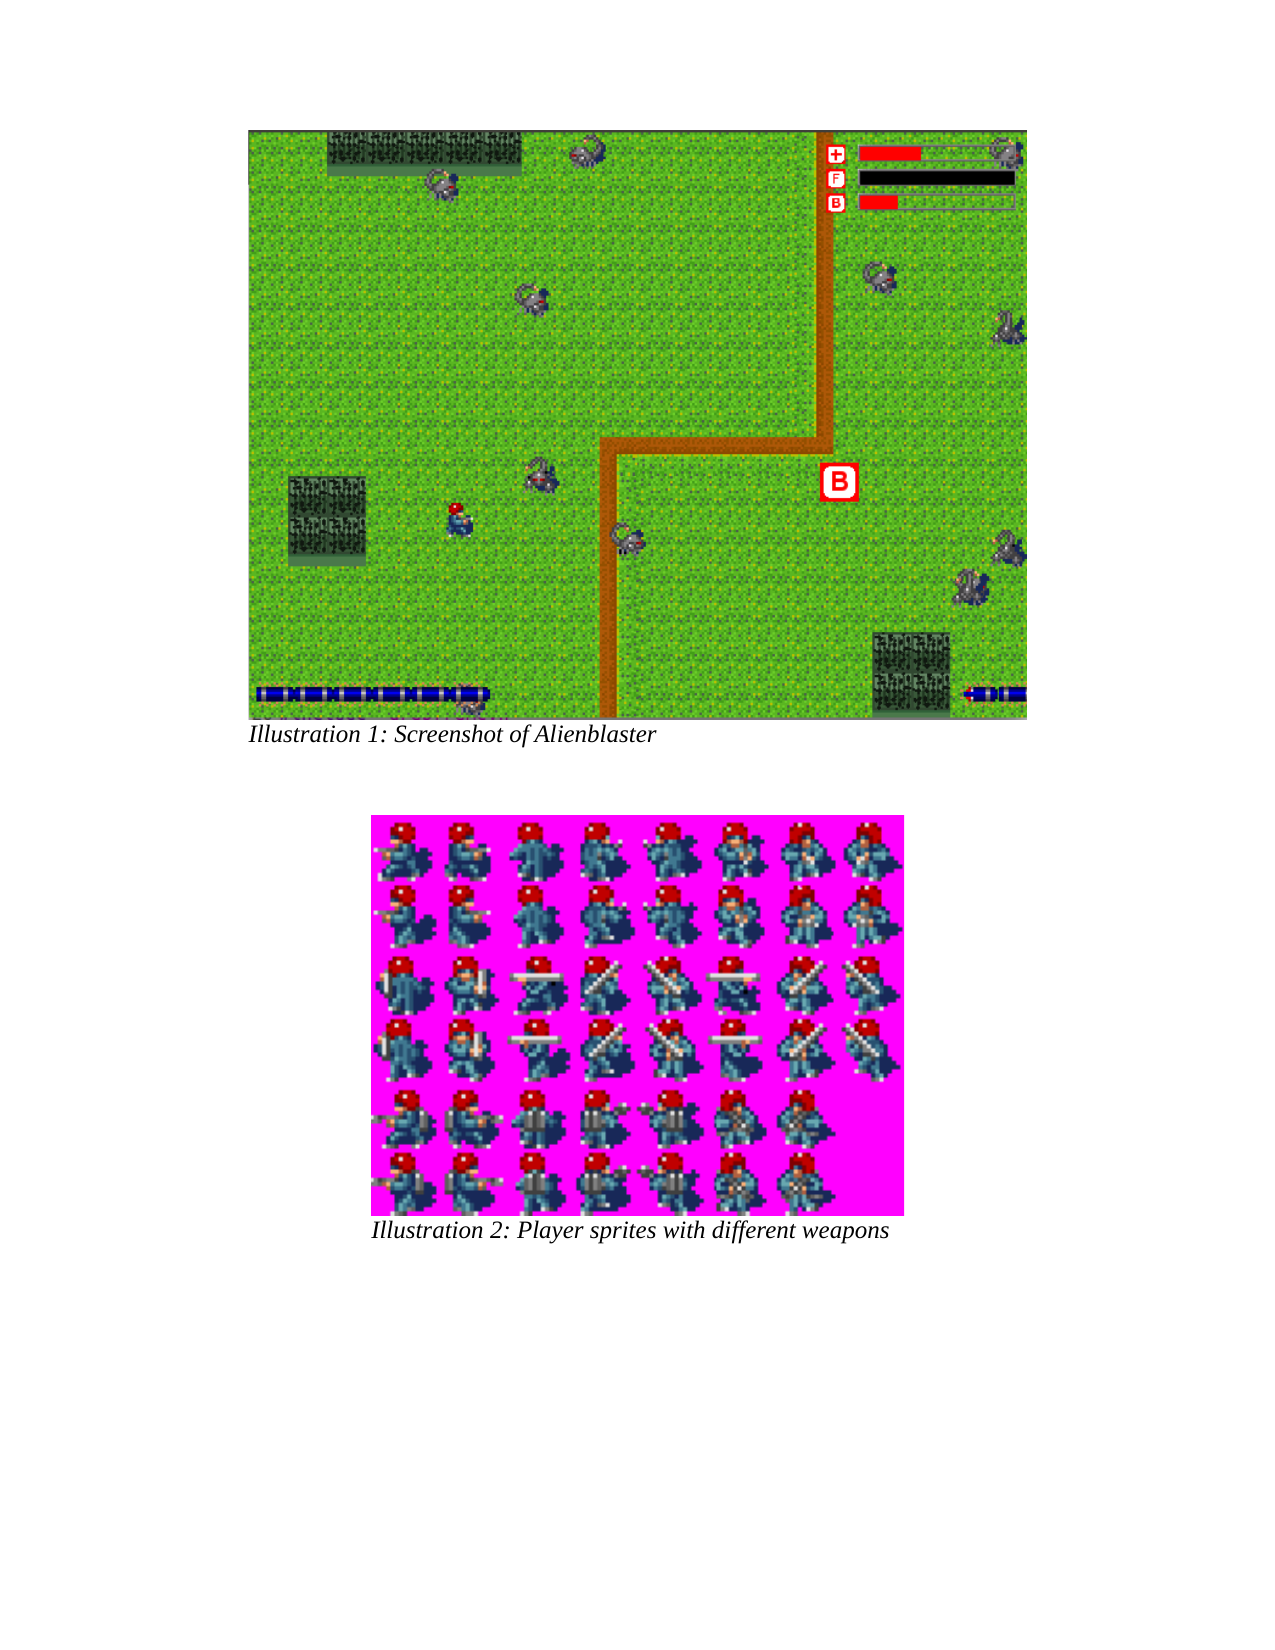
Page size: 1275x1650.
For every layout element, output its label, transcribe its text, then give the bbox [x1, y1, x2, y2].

text Illustration 2: Player sprites with different weapons [371, 1216, 904, 1244]
picture [248, 130, 1027, 720]
picture [371, 815, 905, 1216]
text Illustration 1: Screenshot of Alienblaster [248, 720, 1027, 748]
